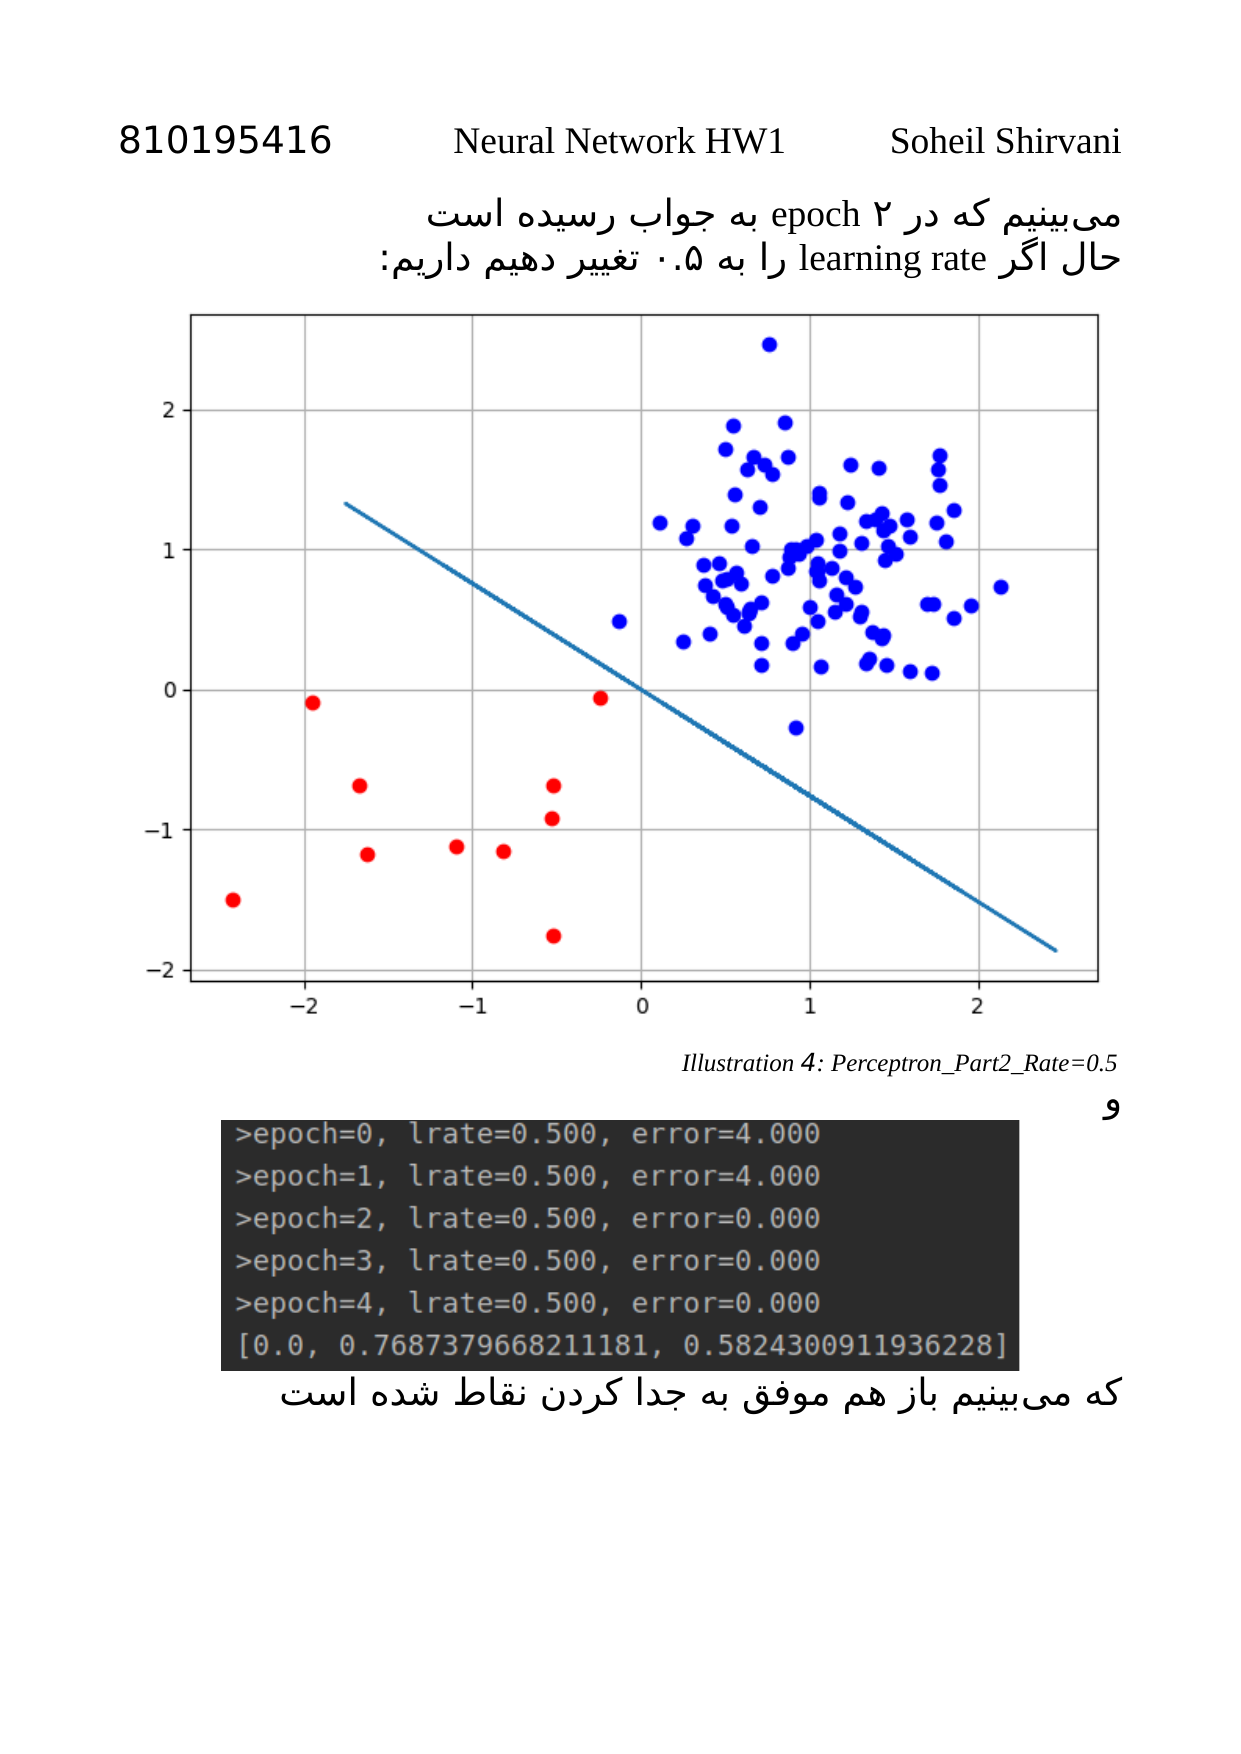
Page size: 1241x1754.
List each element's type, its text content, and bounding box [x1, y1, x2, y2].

picture [120, 291, 1121, 1042]
text Illustration 4: Perceptron_Part2_Rate=0.5 [120, 1042, 1120, 1077]
text حال اگر learning rate را به ۰.۵ تغییر دهیم داریم: [118, 235, 1122, 279]
text می‌بینیم که در ۲ epoch به جواب رسیده است [118, 191, 1122, 235]
text که می‌بینیم باز هم موفق به جدا کردن نقاط شده است [118, 1121, 1122, 1414]
picture [221, 1120, 1020, 1371]
text و [118, 279, 1122, 1121]
